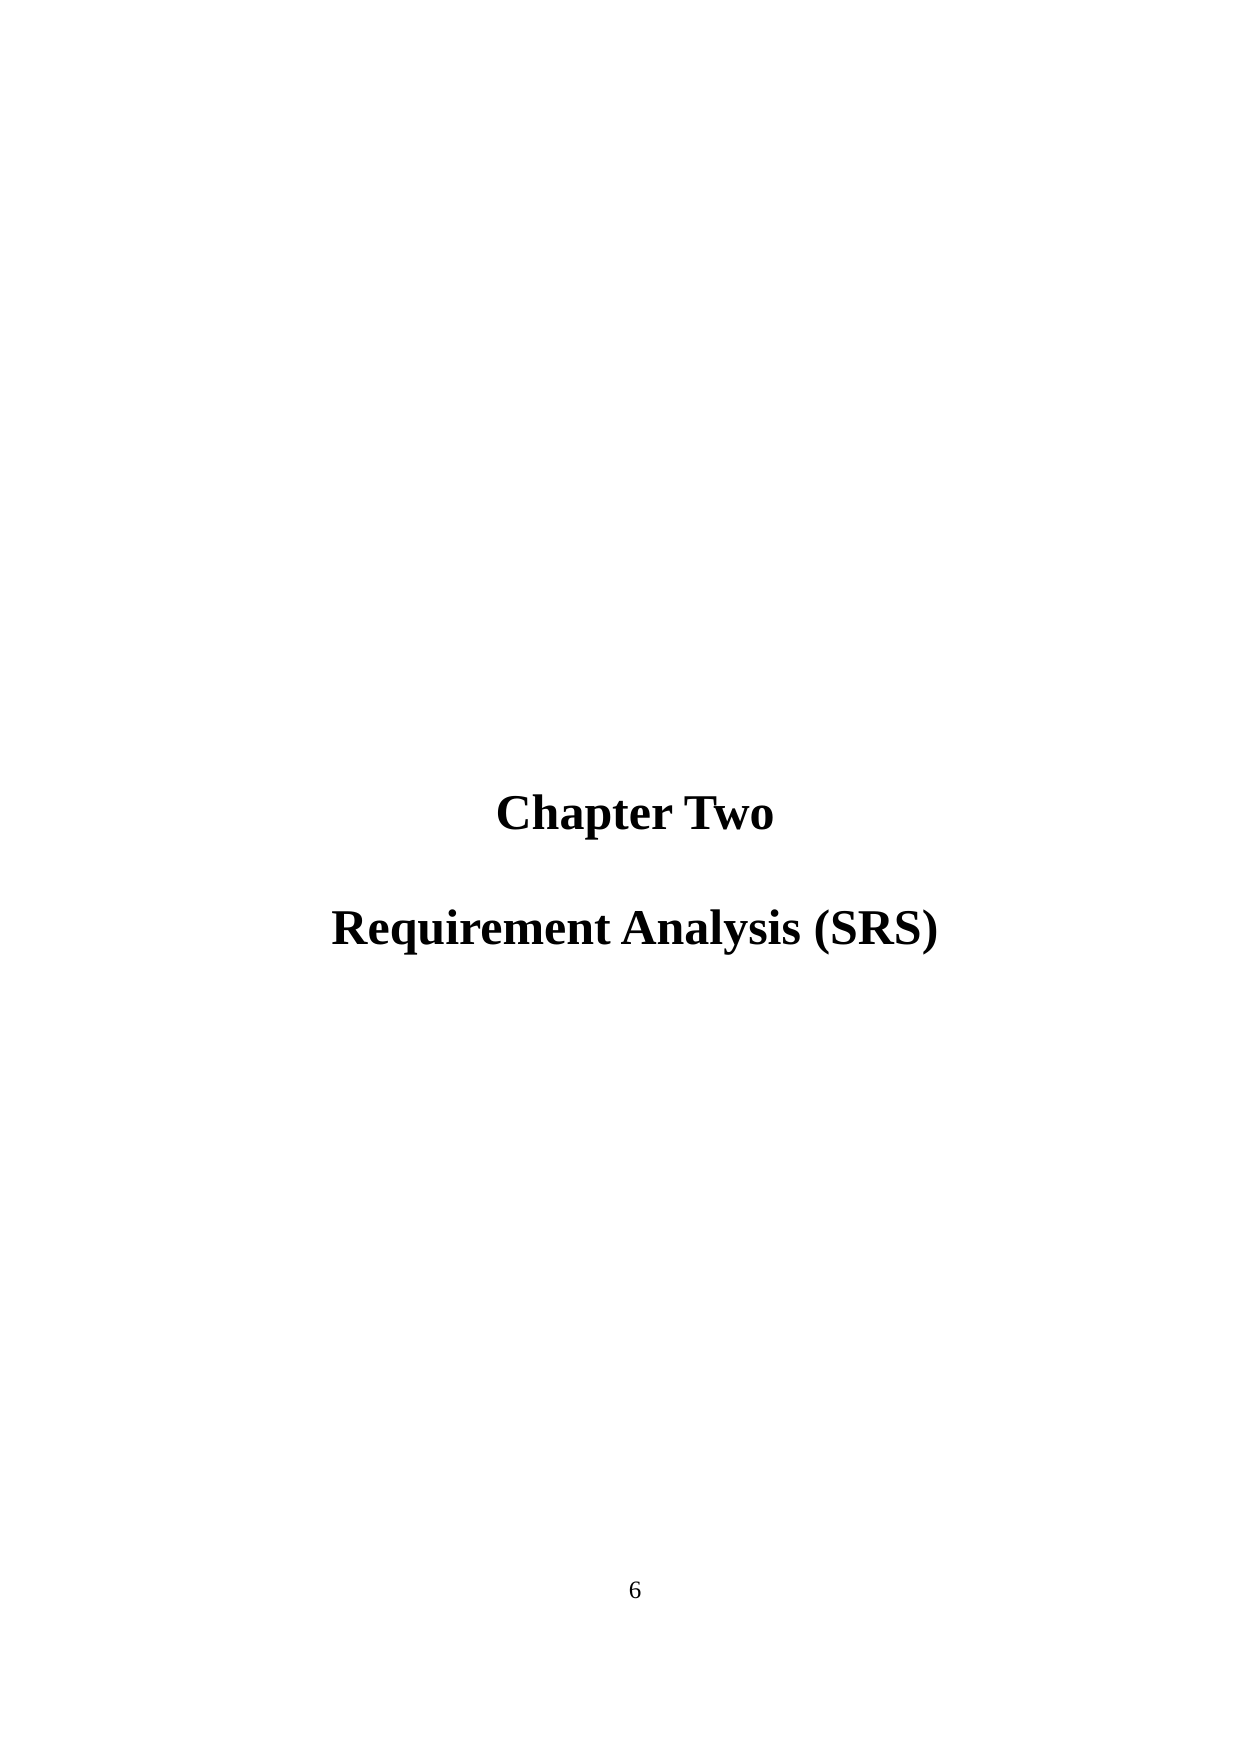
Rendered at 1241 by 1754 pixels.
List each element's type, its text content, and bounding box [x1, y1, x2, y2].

list Requirement Analysis (SRS) [207, 897, 1063, 955]
text Chapter Two [207, 782, 1063, 840]
